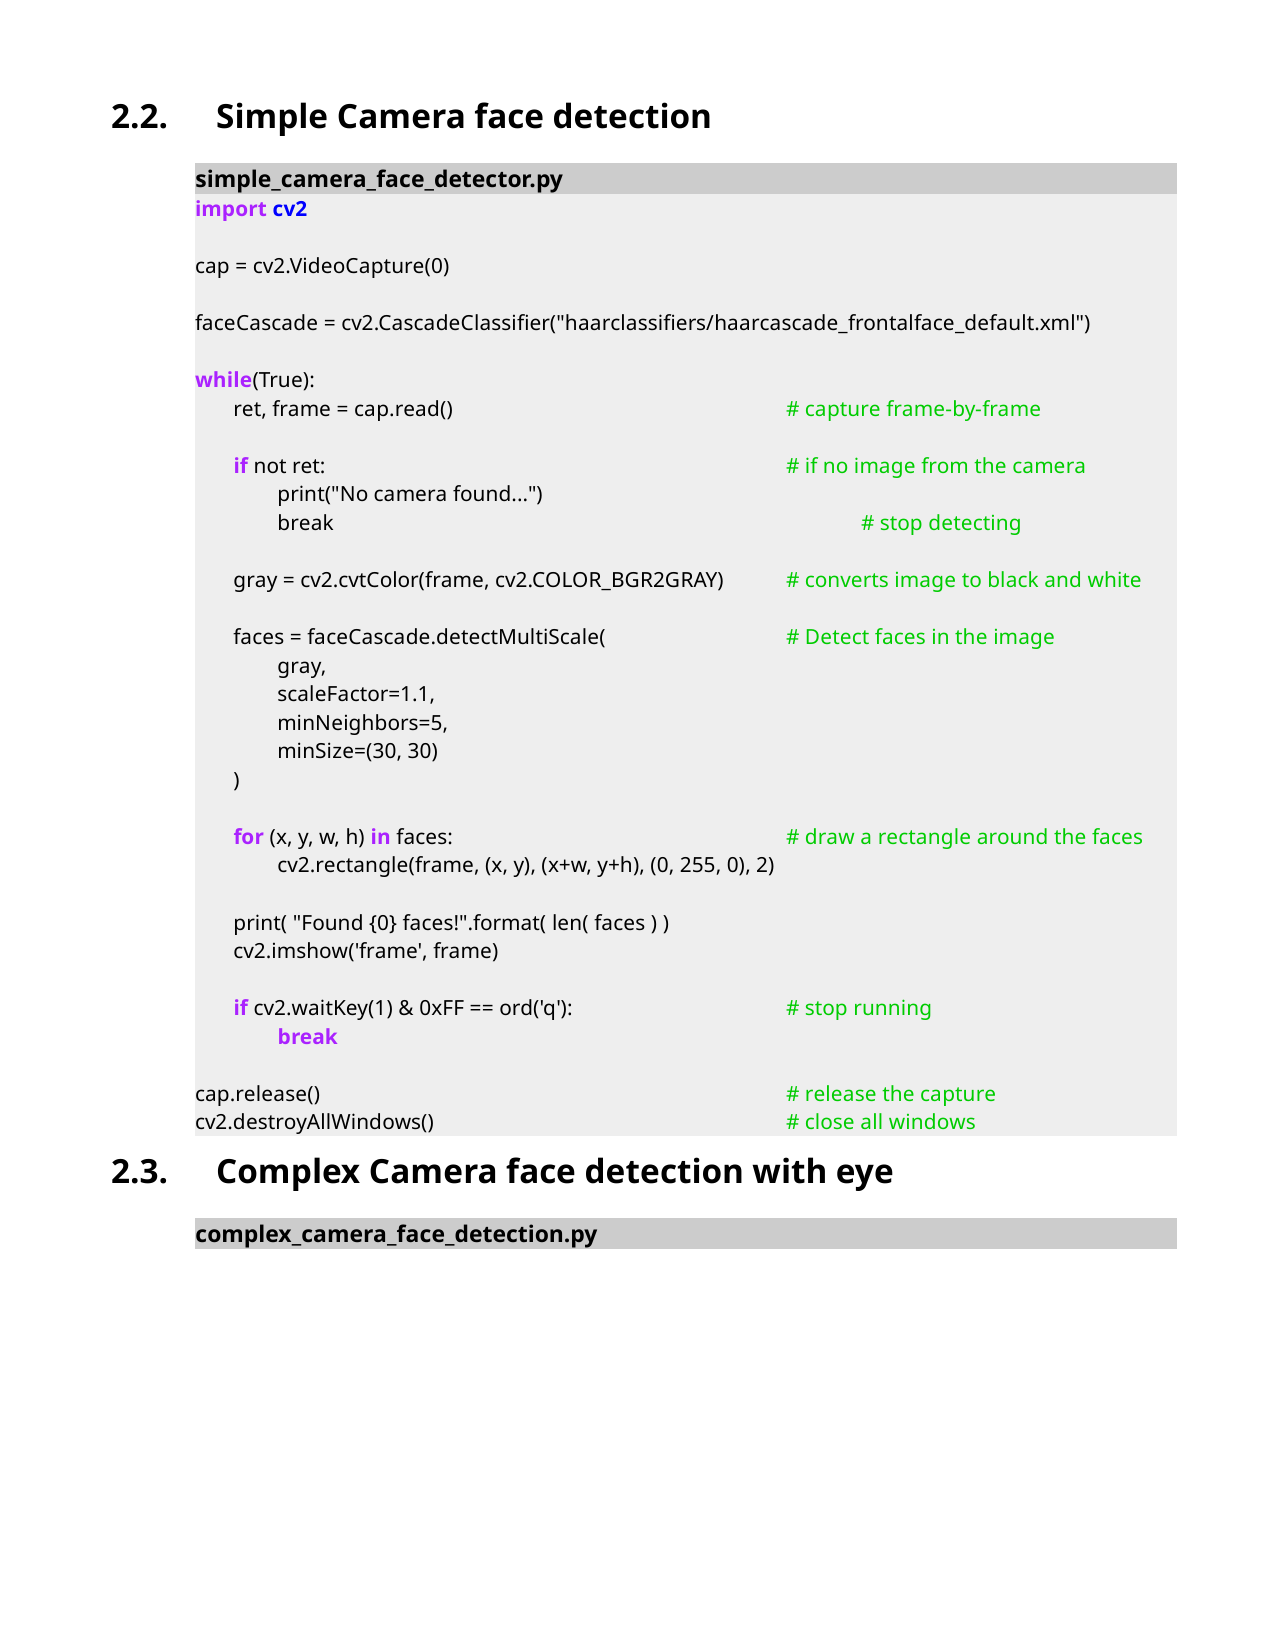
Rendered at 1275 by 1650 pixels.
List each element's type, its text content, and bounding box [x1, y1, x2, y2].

subtitle Complex Camera face detection with eye [111, 1148, 1177, 1194]
text complex_camera_face_detection.py [195, 1218, 1177, 1249]
text import cv2 cap = cv2.VideoCapture(0) faceCascade = cv2.CascadeClassifier("haarclassifiers/haarcascade_frontalface_default.xml") while(True): ret, frame = cap.read() # capture frame-by-frame if not ret: # if no image from the camera print("No camera found...") break # stop detecting gray = cv2.cvtColor(frame, cv2.COLOR_BGR2GRAY) # converts image to black and white faces = faceCascade.detectMultiScale( # Detect faces in the image gray, scaleFactor=1.1, minNeighbors=5, minSize=(30, 30) ) for (x, y, w, h) in faces: # draw a rectangle around the faces cv2.rectangle(frame, (x, y), (x+w, y+h), (0, 255, 0), 2) print( "Found {0} faces!".format( len( faces ) ) cv2.imshow('frame', frame) if cv2.waitKey(1) & 0xFF == ord('q'): # stop running break cap.release() # release the capture cv2.destroyAllWindows() # close all windows [195, 194, 1177, 1136]
subtitle Simple Camera face detection [111, 93, 1177, 139]
text simple_camera_face_detector.py [195, 163, 1177, 194]
